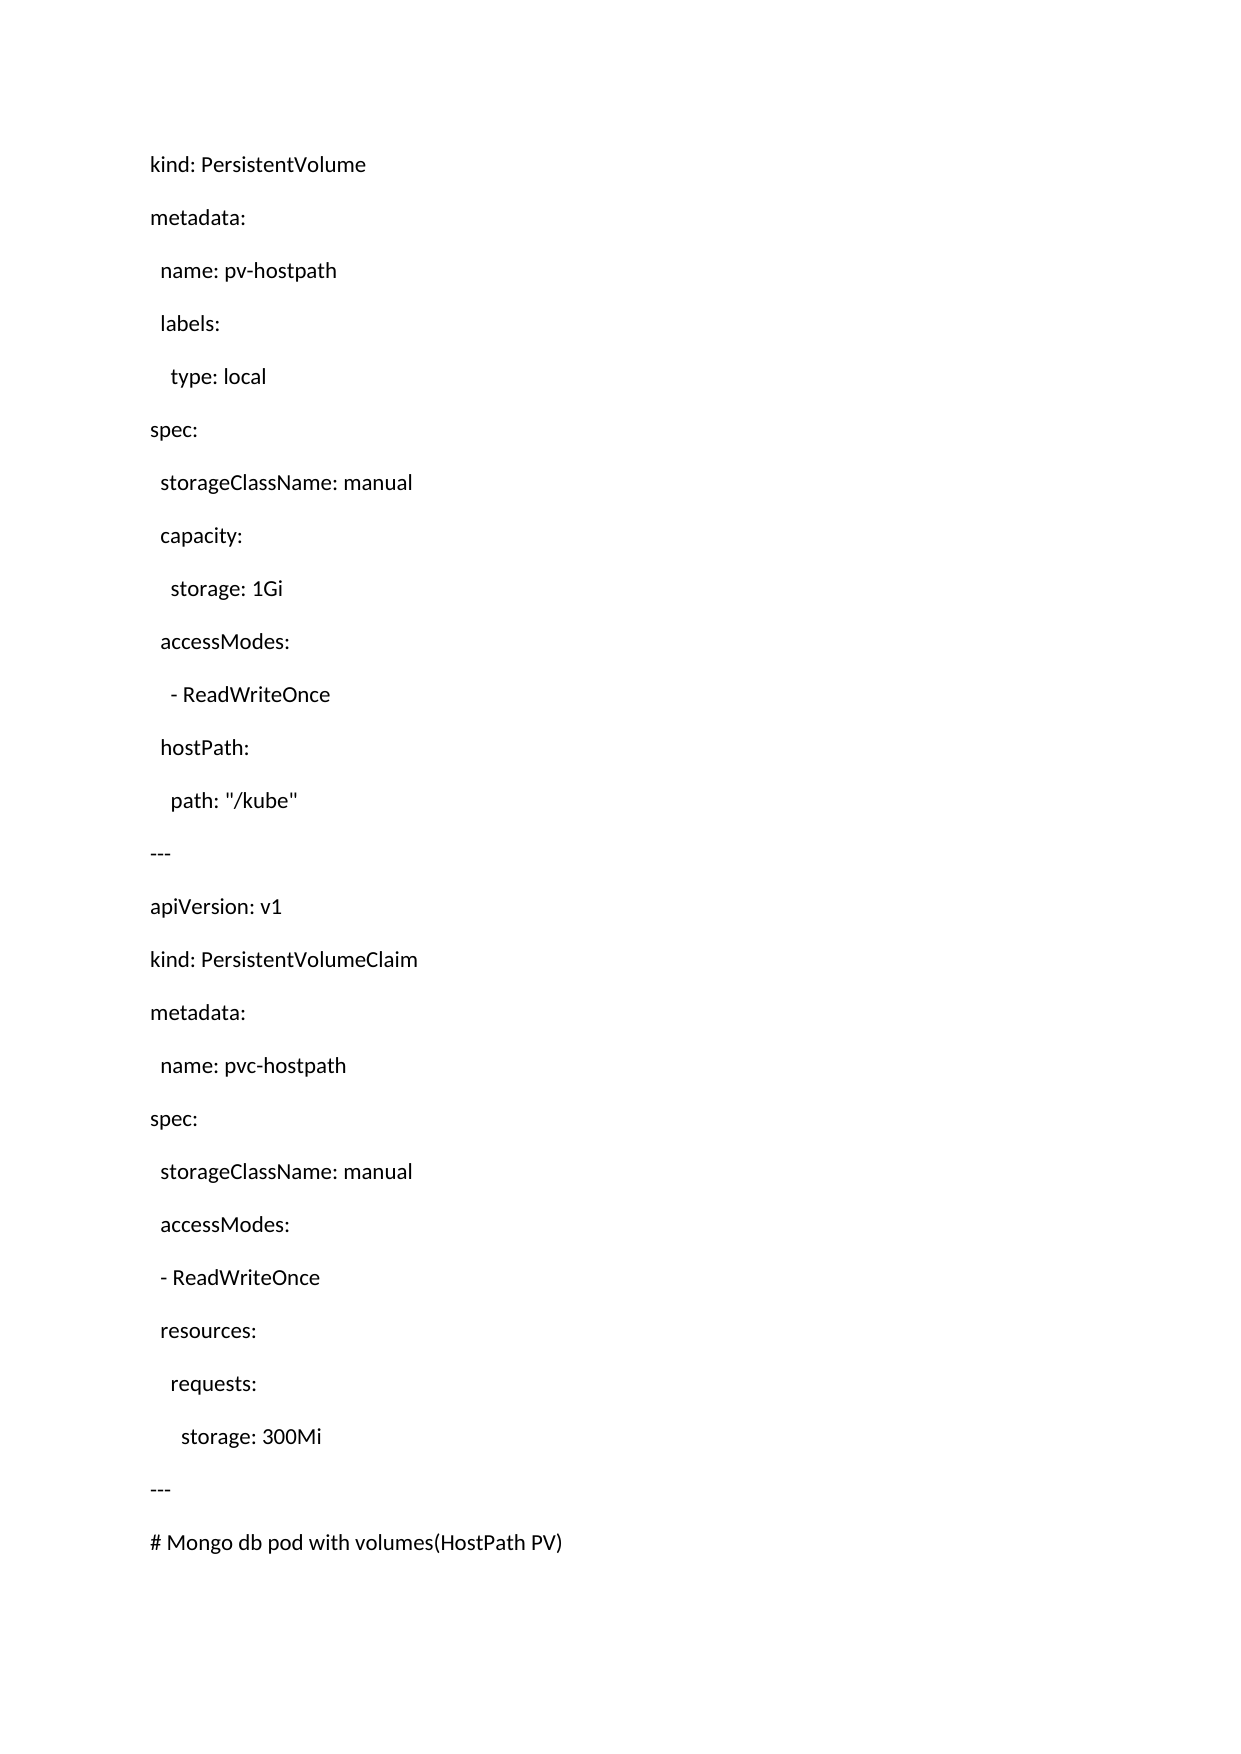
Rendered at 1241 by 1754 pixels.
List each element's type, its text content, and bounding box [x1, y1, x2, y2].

text - ReadWriteOnce [150, 680, 1090, 708]
text resources: [150, 1316, 1090, 1344]
text kind: PersistentVolume [150, 150, 1090, 178]
text name: pvc-hostpath [150, 1051, 1090, 1079]
text metadata: [150, 998, 1090, 1026]
text accessModes: [150, 627, 1090, 655]
text name: pv-hostpath [150, 256, 1090, 284]
text labels: [150, 309, 1090, 337]
text metadata: [150, 203, 1090, 231]
text spec: [150, 1104, 1090, 1132]
text storage: 300Mi [150, 1422, 1090, 1451]
text storage: 1Gi [150, 574, 1090, 602]
text hostPath: [150, 733, 1090, 761]
text --- [150, 839, 1090, 867]
text path: "/kube" [150, 786, 1090, 814]
text accessModes: [150, 1210, 1090, 1238]
text storageClassName: manual [150, 468, 1090, 496]
text storageClassName: manual [150, 1157, 1090, 1185]
text kind: PersistentVolumeClaim [150, 945, 1090, 973]
text requests: [150, 1369, 1090, 1397]
text type: local [150, 362, 1090, 390]
text - ReadWriteOnce [150, 1263, 1090, 1291]
text spec: [150, 415, 1090, 443]
text apiVersion: v1 [150, 892, 1090, 920]
text # Mongo db pod with volumes(HostPath PV) [150, 1528, 1090, 1557]
text capacity: [150, 521, 1090, 549]
text --- [150, 1476, 1090, 1503]
